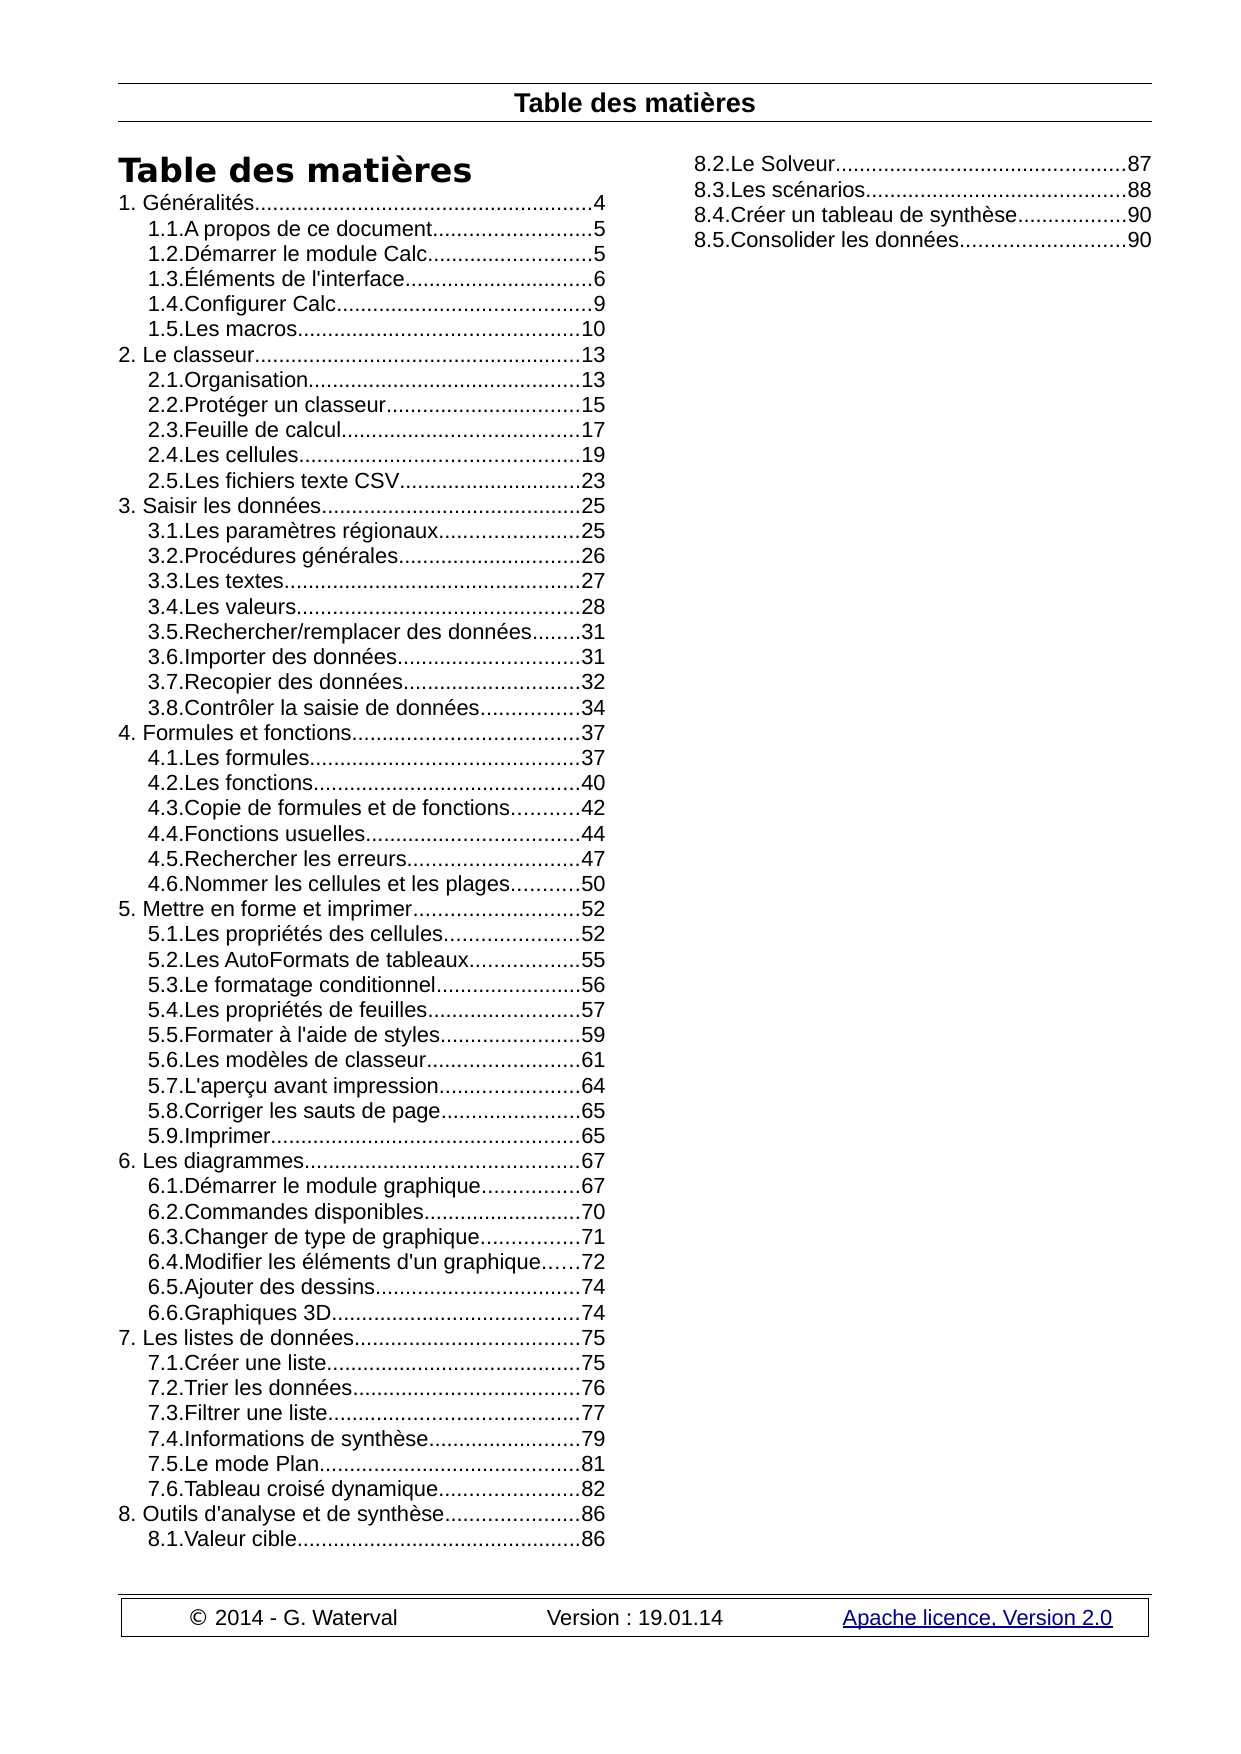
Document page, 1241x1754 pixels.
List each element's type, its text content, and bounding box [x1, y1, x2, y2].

text 4.6.Nommer les cellules et les plages 50 [148, 871, 605, 896]
text 5. Mettre en forme et imprimer 52 [118, 896, 605, 921]
text 4.2.Les fonctions 40 [148, 770, 605, 795]
text 6.5.Ajouter des dessins 74 [148, 1274, 605, 1299]
text 3.5.Rechercher/remplacer des données 31 [148, 619, 605, 644]
text 2.2.Protéger un classeur 15 [148, 392, 605, 417]
text 8.5.Consolider les données 90 [694, 227, 1152, 252]
text 3.6.Importer des données 31 [148, 644, 605, 669]
text 5.7.L'aperçu avant impression 64 [148, 1072, 605, 1098]
text 3.2.Procédures générales 26 [148, 543, 605, 568]
text 1. Généralités 4 [118, 190, 605, 215]
text 1.1.A propos de ce document 5 [148, 215, 605, 241]
text 8.3.Les scénarios 88 [694, 177, 1152, 202]
text 7. Les listes de données 75 [118, 1324, 605, 1350]
text 5.9.Imprimer 65 [148, 1123, 605, 1148]
text 2.4.Les cellules 19 [148, 442, 605, 467]
text 5.2.Les AutoFormats de tableaux 55 [148, 946, 605, 972]
text 6.2.Commandes disponibles 70 [148, 1198, 605, 1224]
text 7.1.Créer une liste 75 [148, 1350, 605, 1375]
text 4.3.Copie de formules et de fonctions 42 [148, 795, 605, 820]
text 1.5.Les macros 10 [148, 316, 605, 341]
text 8.4.Créer un tableau de synthèse 90 [694, 202, 1152, 227]
text 6.4.Modifier les éléments d'un graphique 72 [148, 1249, 605, 1274]
text 1.2.Démarrer le module Calc 5 [148, 241, 605, 266]
text 4. Formules et fonctions 37 [118, 719, 605, 745]
text 8.2.Le Solveur 87 [694, 151, 1152, 177]
text 1.3.Éléments de l'interface 6 [148, 266, 605, 291]
text 5.6.Les modèles de classeur 61 [148, 1047, 605, 1072]
text 6.6.Graphiques 3D 74 [148, 1299, 605, 1324]
text 3.1.Les paramètres régionaux 25 [148, 518, 605, 543]
text 3.3.Les textes 27 [148, 568, 605, 593]
text 4.1.Les formules 37 [148, 745, 605, 770]
text 5.8.Corriger les sauts de page 65 [148, 1098, 605, 1123]
text 7.3.Filtrer une liste 77 [148, 1400, 605, 1425]
subtitle Table des matières [118, 151, 605, 190]
text 5.3.Le formatage conditionnel 56 [148, 972, 605, 997]
text 2.5.Les fichiers texte CSV 23 [148, 467, 605, 493]
text 3. Saisir les données 25 [118, 493, 605, 518]
text 6.1.Démarrer le module graphique 67 [148, 1173, 605, 1198]
text 5.4.Les propriétés de feuilles 57 [148, 997, 605, 1022]
text 8.1.Valeur cible 86 [148, 1526, 605, 1551]
text 4.5.Rechercher les erreurs 47 [148, 846, 605, 871]
text 2. Le classeur 13 [118, 341, 605, 367]
text 4.4.Fonctions usuelles 44 [148, 820, 605, 846]
text 2.1.Organisation 13 [148, 367, 605, 392]
text 7.2.Trier les données 76 [148, 1375, 605, 1400]
text 7.5.Le mode Plan 81 [148, 1451, 605, 1476]
text 5.5.Formater à l'aide de styles 59 [148, 1022, 605, 1047]
text 5.1.Les propriétés des cellules 52 [148, 921, 605, 946]
text 6. Les diagrammes 67 [118, 1148, 605, 1173]
text 3.7.Recopier des données 32 [148, 669, 605, 694]
text 7.4.Informations de synthèse 79 [148, 1425, 605, 1451]
text 7.6.Tableau croisé dynamique 82 [148, 1476, 605, 1501]
text 6.3.Changer de type de graphique 71 [148, 1224, 605, 1249]
text 1.4.Configurer Calc 9 [148, 291, 605, 316]
text 8. Outils d'analyse et de synthèse 86 [118, 1501, 605, 1526]
text 3.8.Contrôler la saisie de données 34 [148, 694, 605, 719]
text 2.3.Feuille de calcul 17 [148, 417, 605, 442]
text 3.4.Les valeurs 28 [148, 593, 605, 619]
